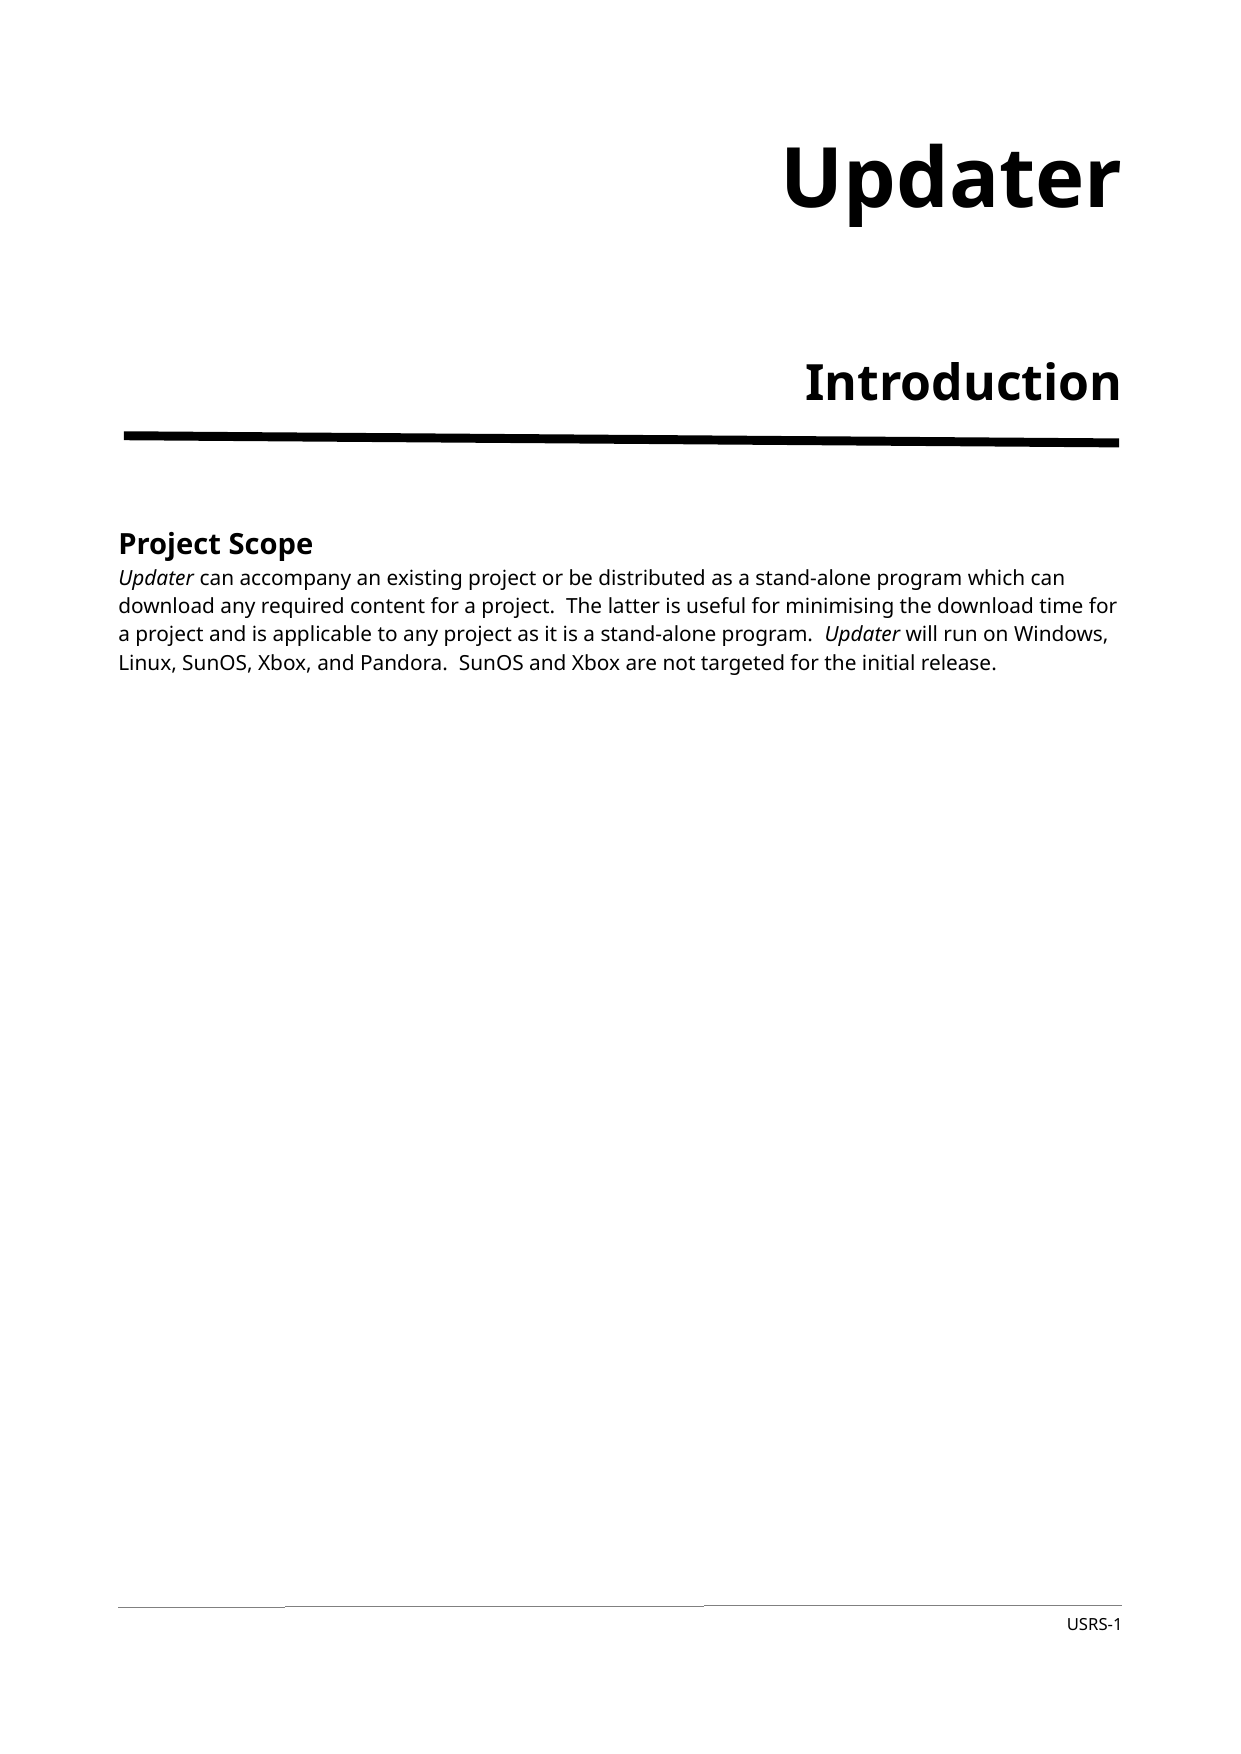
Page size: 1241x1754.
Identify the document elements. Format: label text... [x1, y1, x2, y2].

title Introduction [118, 347, 1122, 415]
text Project Scope [118, 523, 1122, 563]
text Updater can accompany an existing project or be distributed as a stand-alone program which can download any required content for a project. The latter is useful for minimising the download time for a project and is applicable to any project as it is a stand-alone program. Updater will run on Windows, Linux, SunOS, Xbox, and Pandora. SunOS and Xbox are not targeted for the initial release. [118, 563, 1122, 676]
